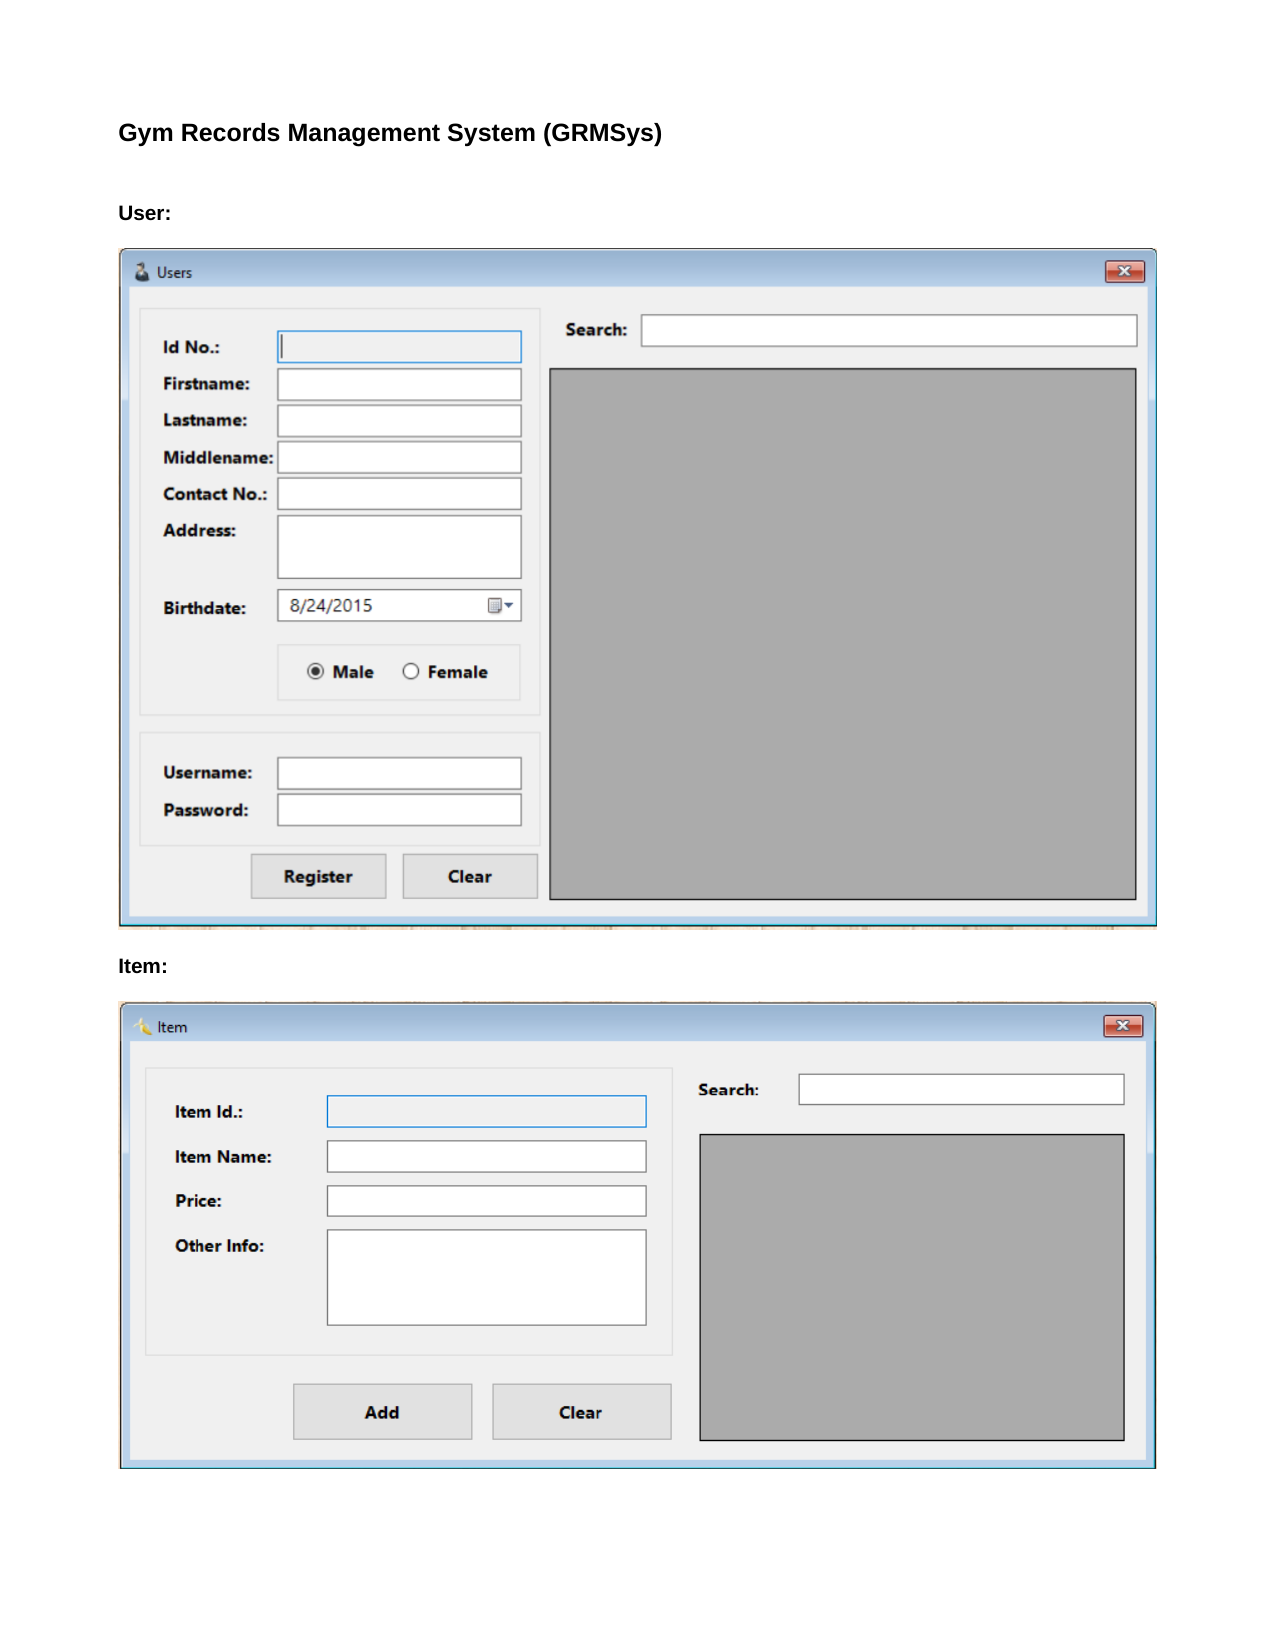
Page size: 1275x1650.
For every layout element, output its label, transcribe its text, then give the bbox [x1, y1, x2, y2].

picture [118, 1001, 1157, 1469]
picture [118, 248, 1157, 930]
text User: [118, 200, 1157, 224]
text Item: [118, 954, 1157, 978]
